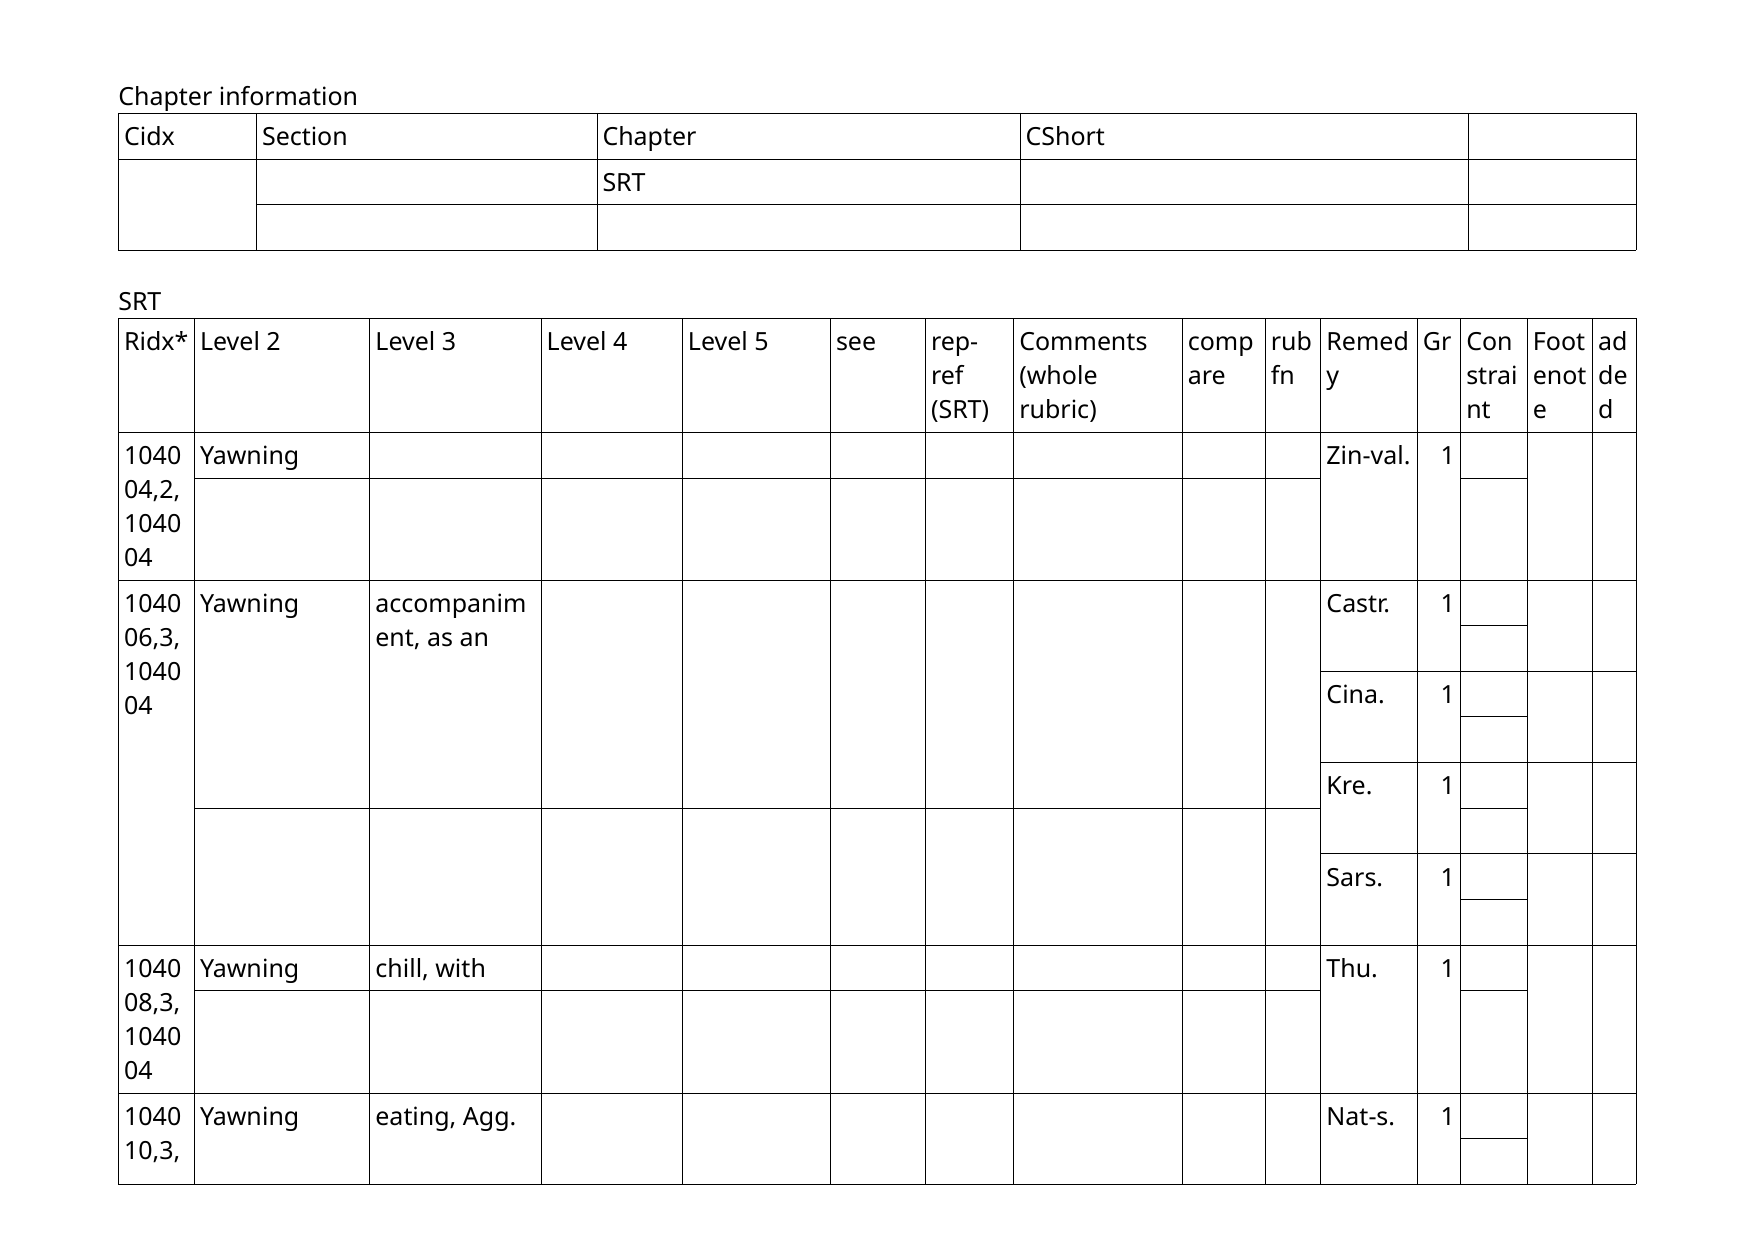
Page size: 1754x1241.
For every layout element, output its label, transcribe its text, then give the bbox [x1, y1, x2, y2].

table_cell [926, 946, 1013, 990]
table_header Level 4 [542, 319, 682, 432]
table_cell [1183, 433, 1265, 477]
table_cell [831, 1094, 925, 1184]
table_cell [926, 809, 1013, 944]
table_cell [926, 433, 1013, 477]
table_cell [683, 433, 830, 477]
table_cell [370, 433, 541, 477]
table_cell [370, 991, 541, 1092]
table_cell chill, with [370, 946, 541, 990]
table_cell Yawning [195, 433, 369, 477]
table_cell [683, 809, 830, 944]
table_cell [1461, 854, 1527, 899]
table_cell [1266, 946, 1320, 990]
table_cell [1461, 1094, 1527, 1138]
table_cell [195, 809, 369, 944]
table_cell [1021, 160, 1468, 204]
table_cell [1593, 581, 1636, 671]
table_cell [370, 479, 541, 579]
table_cell [1183, 991, 1265, 1092]
table_header rep-ref (SRT) [926, 319, 1013, 432]
table_cell [542, 433, 682, 477]
table_cell Thu. [1321, 946, 1417, 1092]
table_cell [1461, 717, 1527, 762]
table_cell [370, 809, 541, 944]
table_cell [257, 160, 597, 204]
table_header Chapter [598, 114, 1020, 158]
table_header rub fn [1266, 319, 1320, 432]
table_cell [1266, 581, 1320, 808]
table_cell [1469, 205, 1636, 250]
table_cell [195, 479, 369, 579]
table_header Footenote [1528, 319, 1592, 432]
table_header Remedy [1321, 319, 1417, 432]
table_header CShort [1021, 114, 1468, 158]
table_cell [1593, 433, 1636, 579]
table_cell [1593, 946, 1636, 1092]
table_cell 1 [1418, 672, 1460, 762]
table_cell [1014, 433, 1182, 477]
table_cell [1528, 946, 1592, 1092]
table_cell [1461, 581, 1527, 625]
table_cell 104006,3,104004 [119, 581, 194, 944]
table_cell [119, 160, 256, 250]
table_cell [926, 1094, 1013, 1184]
table_cell [542, 479, 682, 579]
table_cell [1266, 433, 1320, 477]
table_cell [1014, 581, 1182, 808]
table_cell Kre. [1321, 763, 1417, 853]
table_header Constraint [1461, 319, 1527, 432]
table_cell [926, 581, 1013, 808]
table_cell [1461, 763, 1527, 808]
table_cell [542, 946, 682, 990]
table_cell [1461, 433, 1527, 477]
table_cell [831, 479, 925, 579]
table_cell [1183, 946, 1265, 990]
table_cell [1461, 900, 1527, 944]
table_cell [1014, 946, 1182, 990]
table_cell 1 [1418, 763, 1460, 853]
table_header Level 2 [195, 319, 369, 432]
table_cell Yawning [195, 581, 369, 808]
table_cell [1528, 1094, 1592, 1184]
table_cell [1461, 672, 1527, 716]
table_cell [1266, 991, 1320, 1092]
table_cell 1 [1418, 946, 1460, 1092]
table_cell [1014, 479, 1182, 579]
table_header see [831, 319, 925, 432]
table_cell [542, 1094, 682, 1184]
table_cell [1461, 626, 1527, 671]
table_header Gr [1418, 319, 1460, 432]
table_header Level 5 [683, 319, 830, 432]
table_cell [257, 205, 597, 250]
table_cell [926, 991, 1013, 1092]
table_cell [1183, 479, 1265, 579]
table_cell [1183, 581, 1265, 808]
table_cell [1183, 809, 1265, 944]
text SRT [118, 284, 1636, 318]
table_cell [1593, 763, 1636, 853]
table_header Ridx* [119, 319, 194, 432]
table_cell [683, 991, 830, 1092]
table_cell [1014, 991, 1182, 1092]
table_cell [1528, 854, 1592, 944]
table_cell [1593, 854, 1636, 944]
table_cell Castr. [1321, 581, 1417, 671]
table_cell [542, 809, 682, 944]
table_cell Yawning [195, 946, 369, 990]
table_cell [1266, 809, 1320, 944]
table_cell 1 [1418, 1094, 1460, 1184]
table_cell Nat-s. [1321, 1094, 1417, 1184]
table_header added [1593, 319, 1636, 432]
table_cell [1266, 1094, 1320, 1184]
text Chapter information [118, 79, 1636, 113]
table_cell [542, 581, 682, 808]
table_cell [542, 991, 682, 1092]
table_cell 1 [1418, 854, 1460, 944]
table_cell [683, 479, 830, 579]
table_cell 1 [1418, 581, 1460, 671]
table_cell 104010,3, [119, 1094, 194, 1184]
table_header Section [257, 114, 597, 158]
table_cell [1461, 479, 1527, 579]
table_cell [195, 991, 369, 1092]
table_cell [831, 946, 925, 990]
table_cell [1014, 1094, 1182, 1184]
table_header Level 3 [370, 319, 541, 432]
table_cell [1461, 946, 1527, 990]
table_cell Sars. [1321, 854, 1417, 944]
table_cell [1593, 672, 1636, 762]
table_cell [831, 809, 925, 944]
table_cell [1528, 433, 1592, 579]
table_cell Yawning [195, 1094, 369, 1184]
table_cell SRT [598, 160, 1020, 204]
table_cell 1 [1418, 433, 1460, 579]
table_cell Cina. [1321, 672, 1417, 762]
table_cell [1021, 205, 1468, 250]
table_cell [831, 433, 925, 477]
table_cell 104008,3,104004 [119, 946, 194, 1092]
table_cell [1183, 1094, 1265, 1184]
table_header Comments (whole rubric) [1014, 319, 1182, 432]
table_cell eating, Agg. [370, 1094, 541, 1184]
table_cell [683, 581, 830, 808]
table_cell Zin-val. [1321, 433, 1417, 579]
table_cell [1014, 809, 1182, 944]
table_cell [1593, 1094, 1636, 1184]
table_cell [1461, 1139, 1527, 1184]
table_cell [1461, 809, 1527, 853]
table_cell [1528, 763, 1592, 853]
table_cell [831, 991, 925, 1092]
table_cell [1528, 672, 1592, 762]
table_cell [831, 581, 925, 808]
table_header compare [1183, 319, 1265, 432]
table_cell [683, 1094, 830, 1184]
table_cell [1461, 991, 1527, 1092]
table_cell [598, 205, 1020, 250]
table_cell [1528, 581, 1592, 671]
table_cell 104004,2,104004 [119, 433, 194, 579]
table_cell [683, 946, 830, 990]
table_cell [926, 479, 1013, 579]
table_cell [1469, 160, 1636, 204]
table_header [1469, 114, 1636, 158]
table_header Cidx [119, 114, 256, 158]
table_cell accompaniment, as an [370, 581, 541, 808]
table_cell [1266, 479, 1320, 579]
